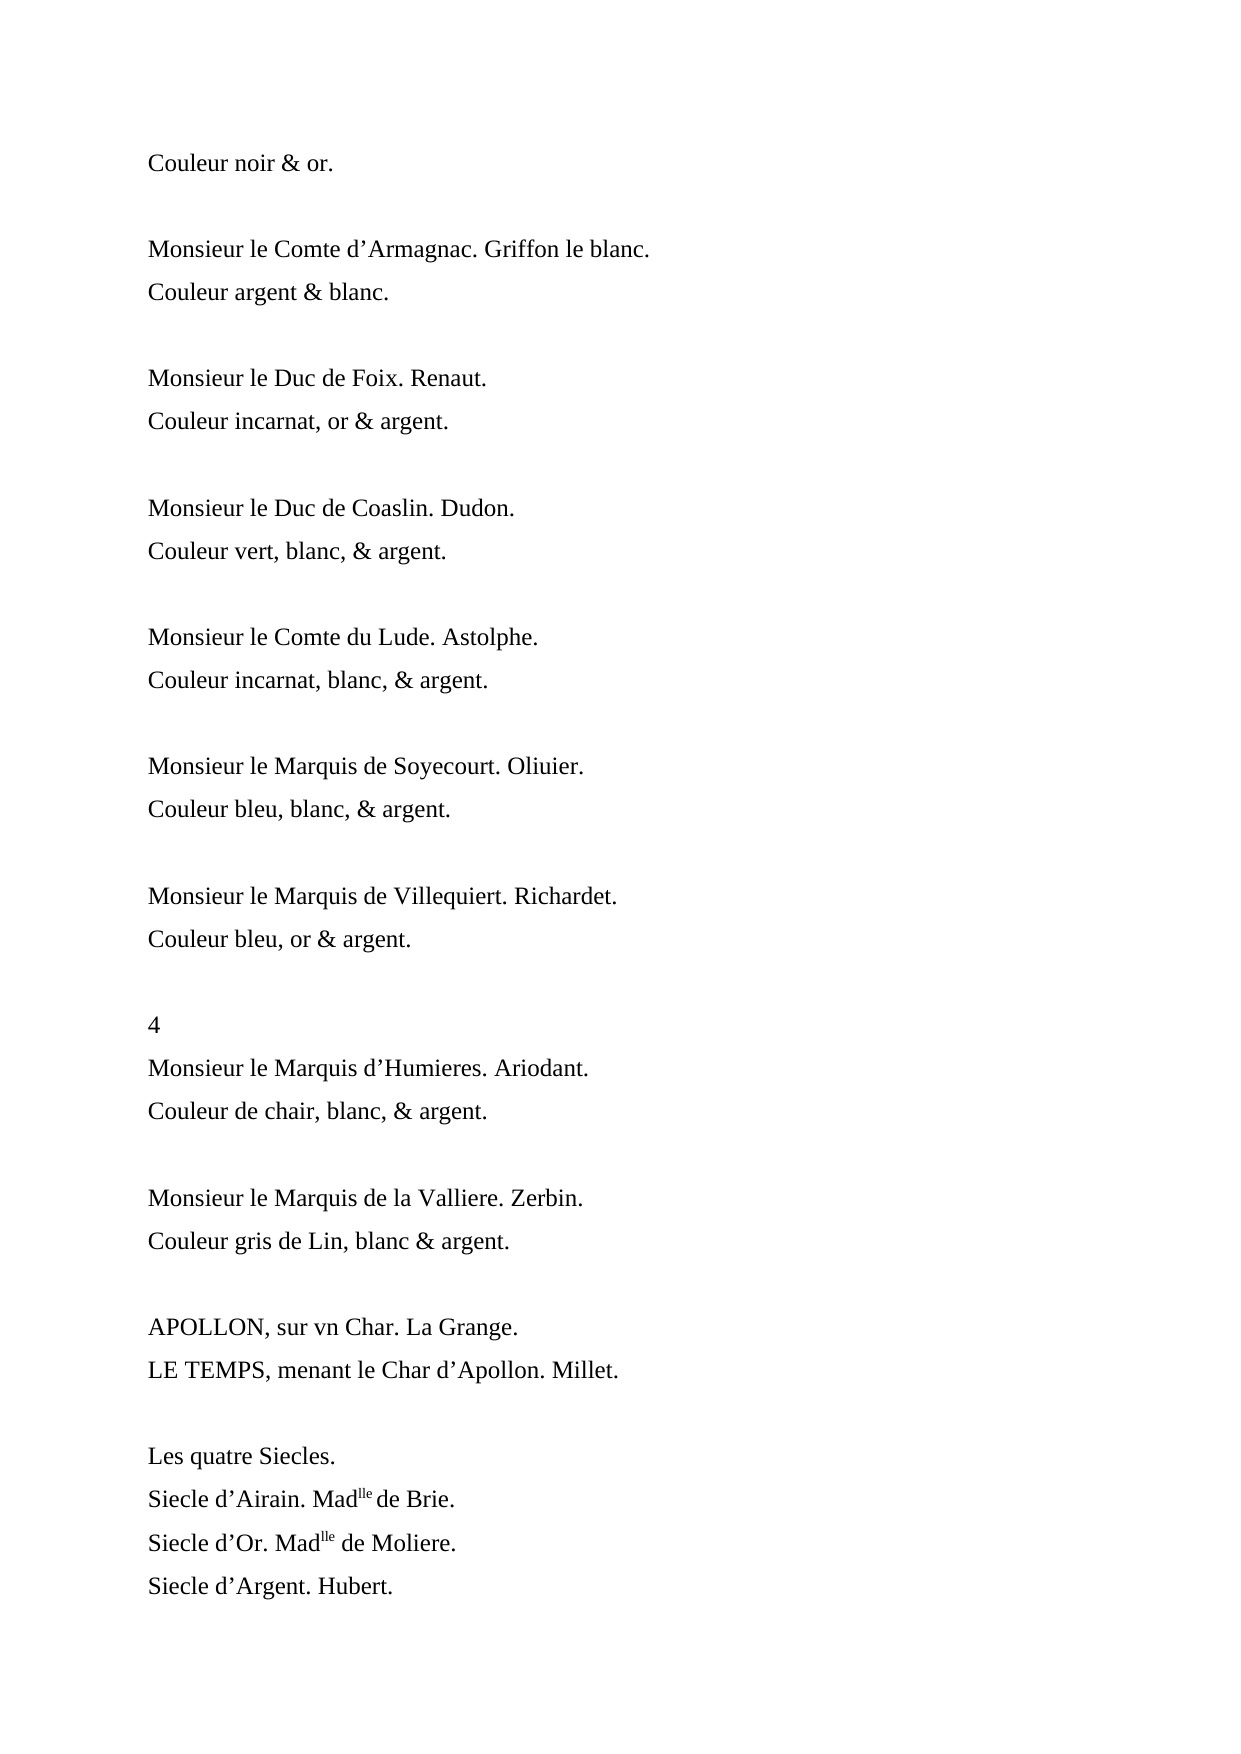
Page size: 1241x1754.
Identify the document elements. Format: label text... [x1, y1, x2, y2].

text LE TEMPS, menant le Char d’Apollon. Millet. [148, 1355, 1093, 1384]
text Monsieur le Comte du Lude. Astolphe. [148, 622, 1093, 651]
text Monsieur le Duc de Foix. Renaut. [148, 363, 1093, 392]
text Monsieur le Marquis de la Valliere. Zerbin. [148, 1183, 1093, 1211]
text Couleur vert, blanc, & argent. [148, 536, 1093, 564]
text Siecle d’Or. Madlle de Moliere. [148, 1528, 1093, 1556]
text Les quatre Siecles. [148, 1441, 1093, 1470]
text Couleur bleu, or & argent. [148, 924, 1093, 953]
text Monsieur le Marquis de Soyecourt. Oliuier. [148, 751, 1093, 780]
text Siecle d’Airain. Madlle de Brie. [148, 1484, 1093, 1513]
text Couleur incarnat, or & argent. [148, 406, 1093, 435]
text Monsieur le Marquis de Villequiert. Richardet. [148, 881, 1093, 909]
text Couleur de chair, blanc, & argent. [148, 1096, 1093, 1125]
text APOLLON, sur vn Char. La Grange. [148, 1312, 1093, 1341]
text Couleur noir & or. [148, 148, 1093, 176]
text Siecle d’Argent. Hubert. [148, 1571, 1093, 1599]
text Couleur gris de Lin, blanc & argent. [148, 1226, 1093, 1254]
text Couleur incarnat, blanc, & argent. [148, 665, 1093, 694]
text Couleur argent & blanc. [148, 277, 1093, 306]
text Monsieur le Marquis d’Humieres. Ariodant. [148, 1053, 1093, 1082]
text Couleur bleu, blanc, & argent. [148, 794, 1093, 823]
text 4 [148, 1010, 1093, 1039]
text Monsieur le Comte d’Armagnac. Griffon le blanc. [148, 234, 1093, 263]
text Monsieur le Duc de Coaslin. Dudon. [148, 493, 1093, 521]
